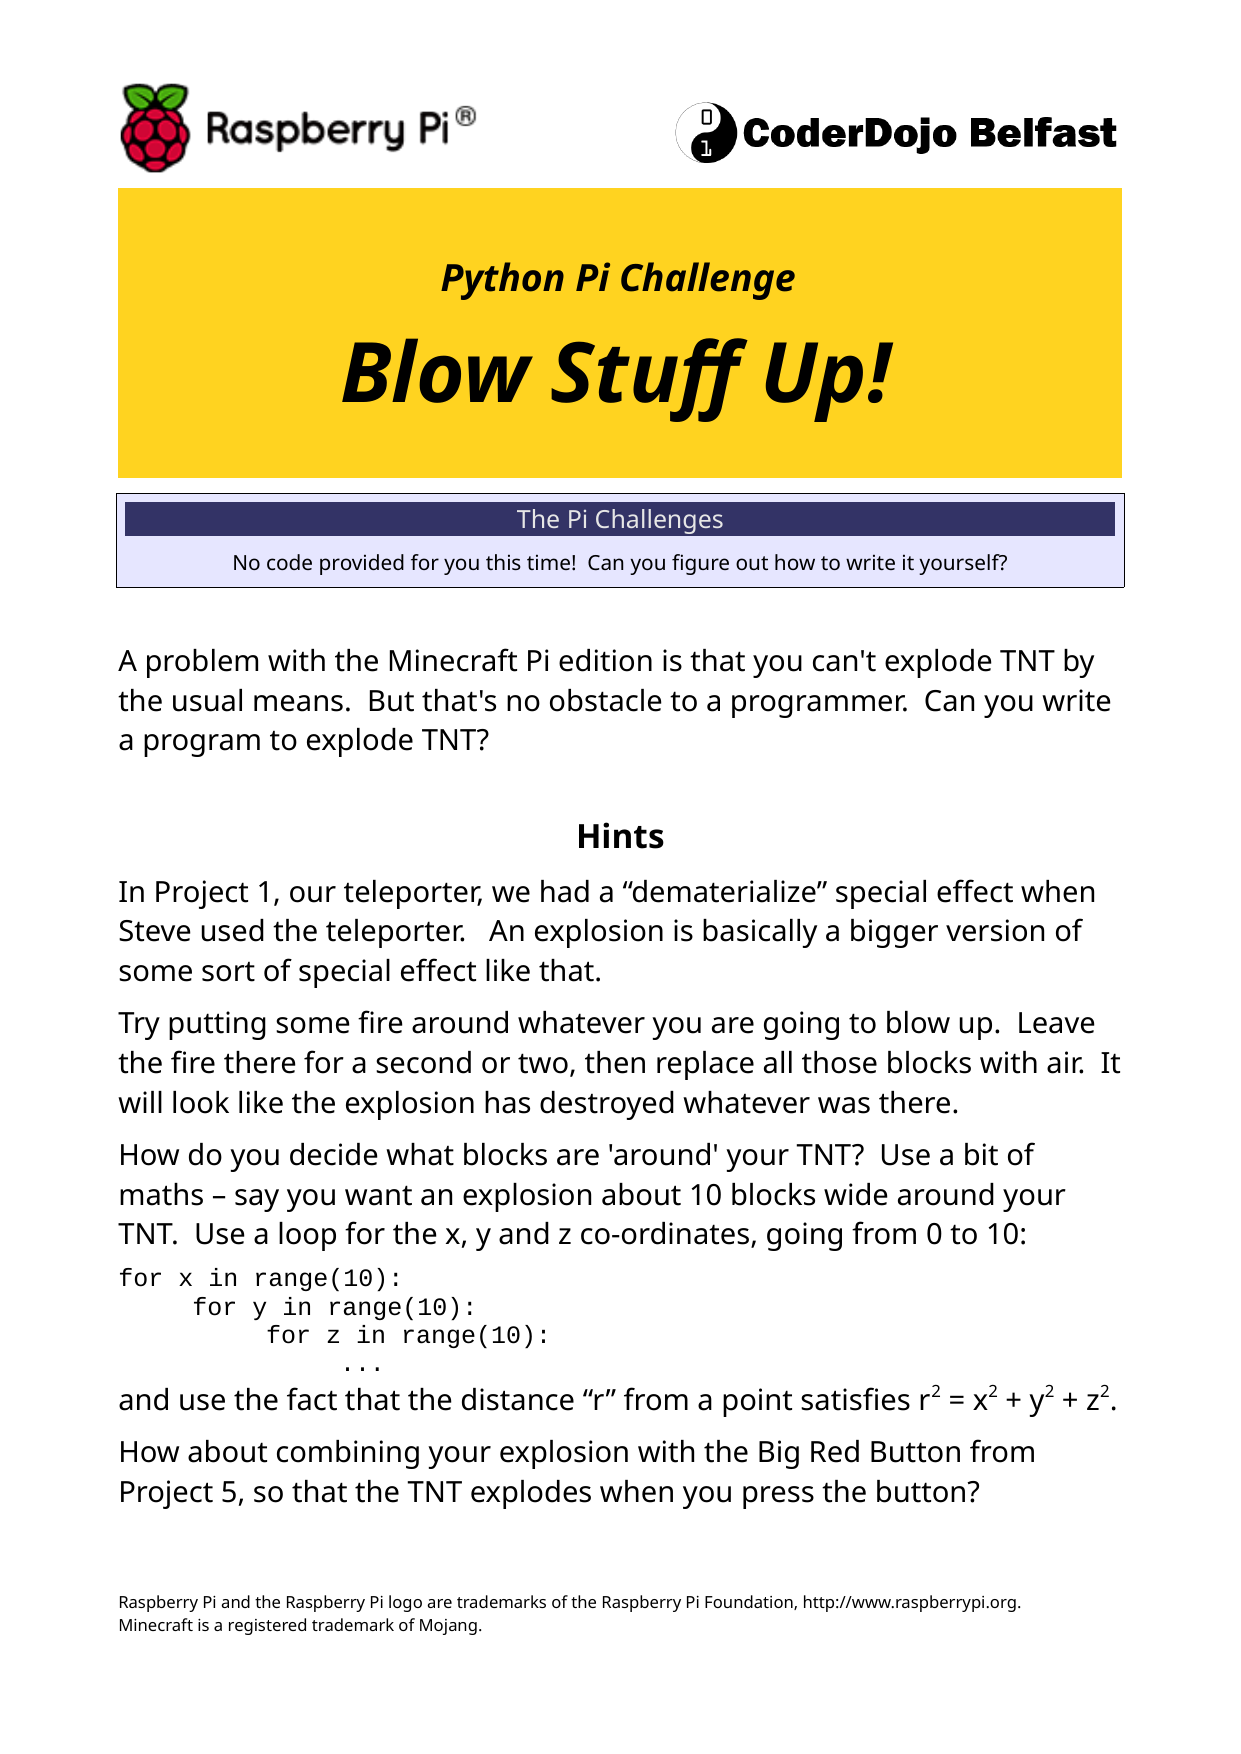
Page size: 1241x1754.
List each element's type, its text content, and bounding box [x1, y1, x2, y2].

subtitle Python Pi Challenge [118, 251, 1122, 302]
text How about combining your explosion with the Big Red Button from Project 5, so that the TNT explodes when you press the button? [118, 1431, 1122, 1511]
text A problem with the Minecraft Pi edition is that you can't explode TNT by the usual means. But that's no obstacle to a programmer. Can you write a program to explode TNT? [118, 640, 1122, 759]
subtitle Blow Stuff Up! [118, 314, 1122, 427]
text Hints [118, 813, 1122, 858]
text for z in range(10): [118, 1322, 1122, 1351]
picture [119, 82, 478, 175]
text How do you decide what blocks are 'around' your TNT? Use a bit of maths – say you want an explosion about 10 blocks wide around your TNT. Use a loop for the x, y and z co-ordinates, going from 0 to 10: [118, 1134, 1122, 1253]
picture [672, 100, 1125, 166]
text for y in range(10): [118, 1294, 1122, 1322]
text No code provided for you this time! Can you figure out how to write it yourself? [125, 548, 1115, 577]
text In Project 1, our teleporter, we had a “dematerialize” special effect when Steve used the teleporter. An explosion is basically a bigger version of some sort of special effect like that. [118, 871, 1122, 990]
text ... [118, 1351, 1122, 1379]
text Try putting some fire around whatever you are going to blow up. Leave the fire there for a second or two, then replace all those blocks with air. It will look like the explosion has destroyed whatever was there. [118, 1003, 1122, 1122]
text The Pi Challenges [125, 502, 1115, 536]
text and use the fact that the distance “r” from a point satisfies r2 = x2 + y2 + z2. [118, 1379, 1122, 1419]
text for x in range(10): [118, 1266, 1122, 1294]
